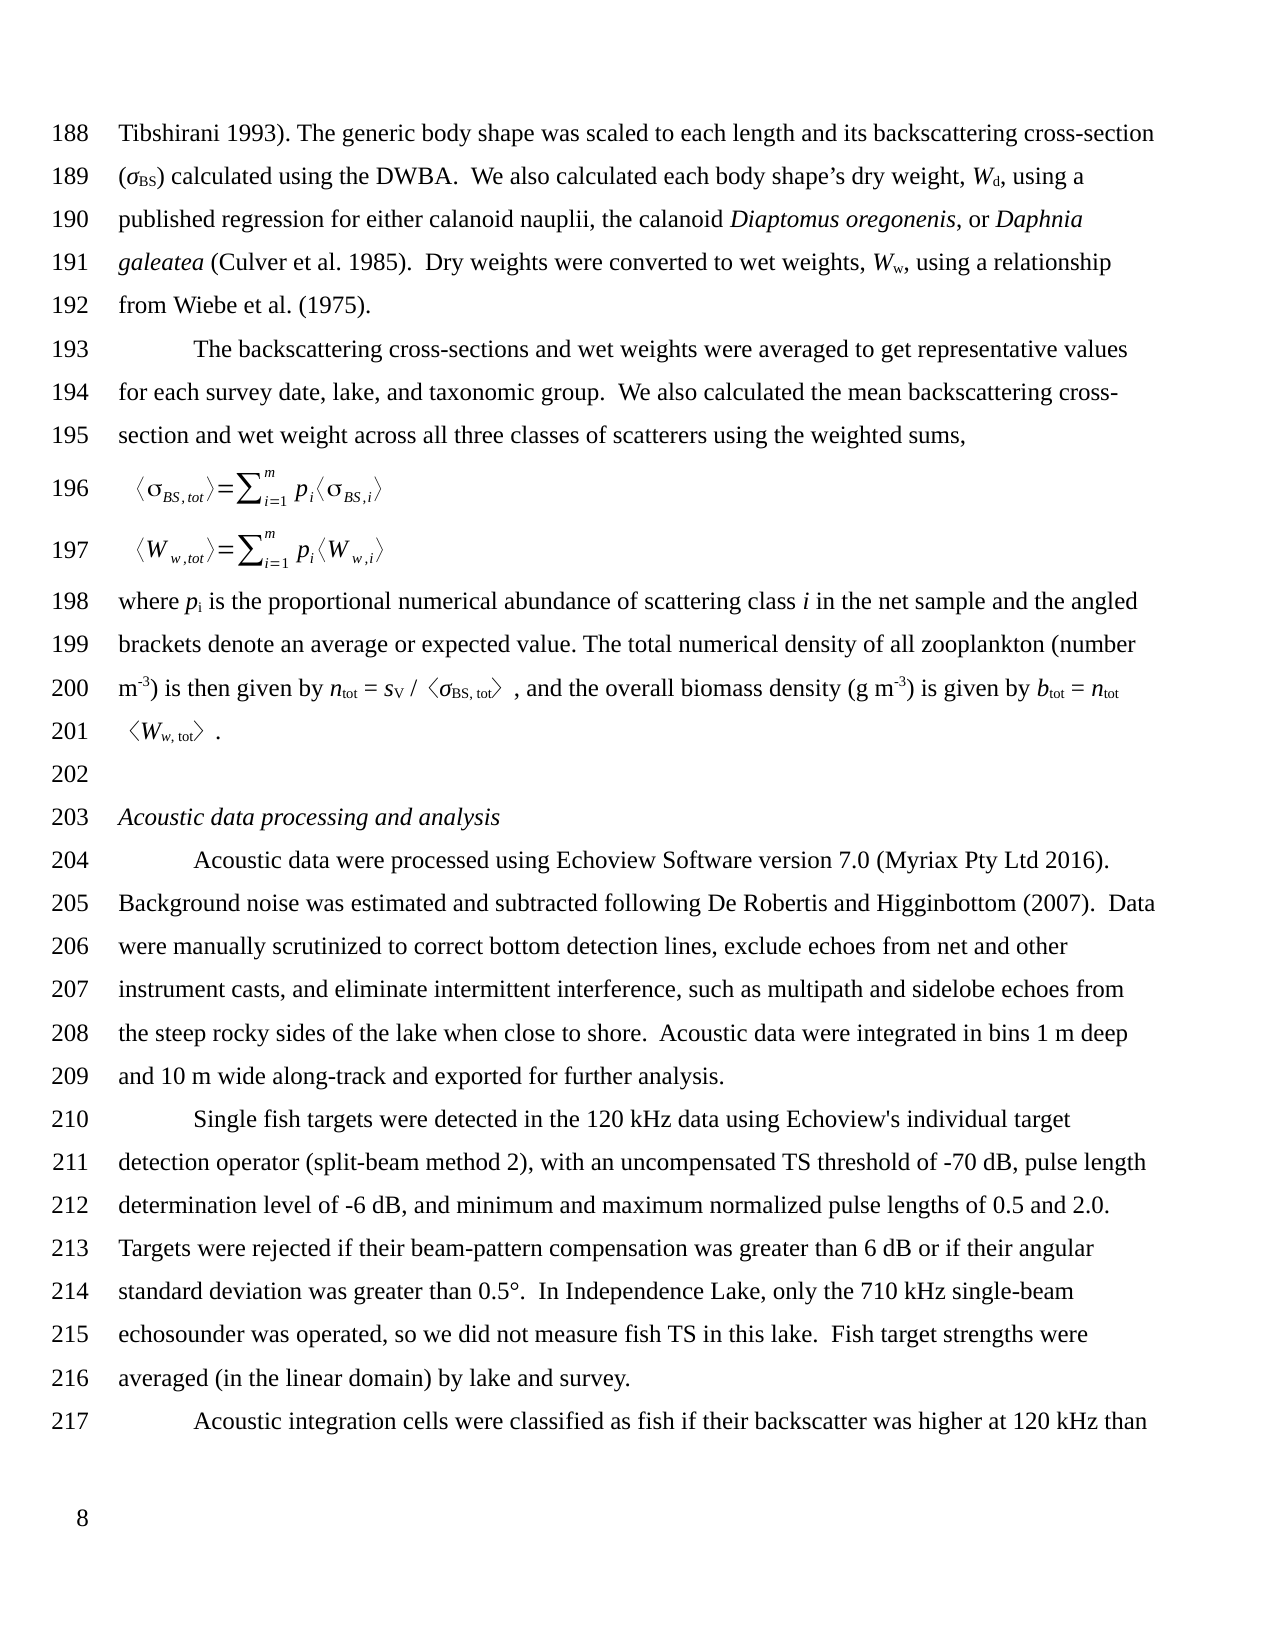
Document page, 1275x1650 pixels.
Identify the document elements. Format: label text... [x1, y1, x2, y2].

text where pi is the proportional numerical abundance of scattering class i in the net sample and the angled brackets denote an average or expected value. The total numerical density of all zooplankton (number m-3) is then given by ntot = sV /〈σBS, tot〉, and the overall biomass density (g m-3) is given by btot = ntot 〈Ww, tot〉. [118, 586, 1157, 744]
text Tibshirani 1993⁠). The generic body shape was scaled to each length and its backscattering cross-section (σBS) calculated using the DWBA. We also calculated each body shape’s dry weight, Wd, using a published regression for either calanoid nauplii, the calanoid Diaptomus oregonenis, or Daphnia galeatea (Culver et al. 1985)⁠. Dry weights were converted to wet weights, Ww, using a relationship from Wiebe et al. (1975)⁠. [118, 118, 1157, 319]
text Acoustic integration cells were classified as fish if their backscatter was higher at 120 kHz than [118, 1406, 1157, 1434]
text The backscattering cross-sections and wet weights were averaged to get representative values for each survey date, lake, and taxonomic group. We also calculated the mean backscattering cross-section and wet weight across all three classes of scatterers using the weighted sums, [118, 334, 1157, 449]
text Acoustic data were processed using Echoview Software version 7.0 (Myriax Pty Ltd 2016)⁠. Background noise was estimated and subtracted following De Robertis and Higginbottom (2007)⁠. Data were manually scrutinized to correct bottom detection lines, exclude echoes from net and other instrument casts, and eliminate intermittent interference, such as multipath and sidelobe echoes from the steep rocky sides of the lake when close to shore. Acoustic data were integrated in bins 1 m deep and 10 m wide along-track and exported for further analysis. [118, 845, 1157, 1089]
text Single fish targets were detected in the 120 kHz data using Echoview's individual target detection operator (split-beam method 2), with an uncompensated TS threshold of -70 dB, pulse length determination level of -6 dB, and minimum and maximum normalized pulse lengths of 0.5 and 2.0. Targets were rejected if their beam-pattern compensation was greater than 6 dB or if their angular standard deviation was greater than 0.5°. In Independence Lake, only the 710 kHz single-beam echosounder was operated, so we did not measure fish TS in this lake. Fish target strengths were averaged (in the linear domain) by lake and survey. [118, 1104, 1157, 1391]
text Acoustic data processing and analysis [118, 802, 1157, 831]
